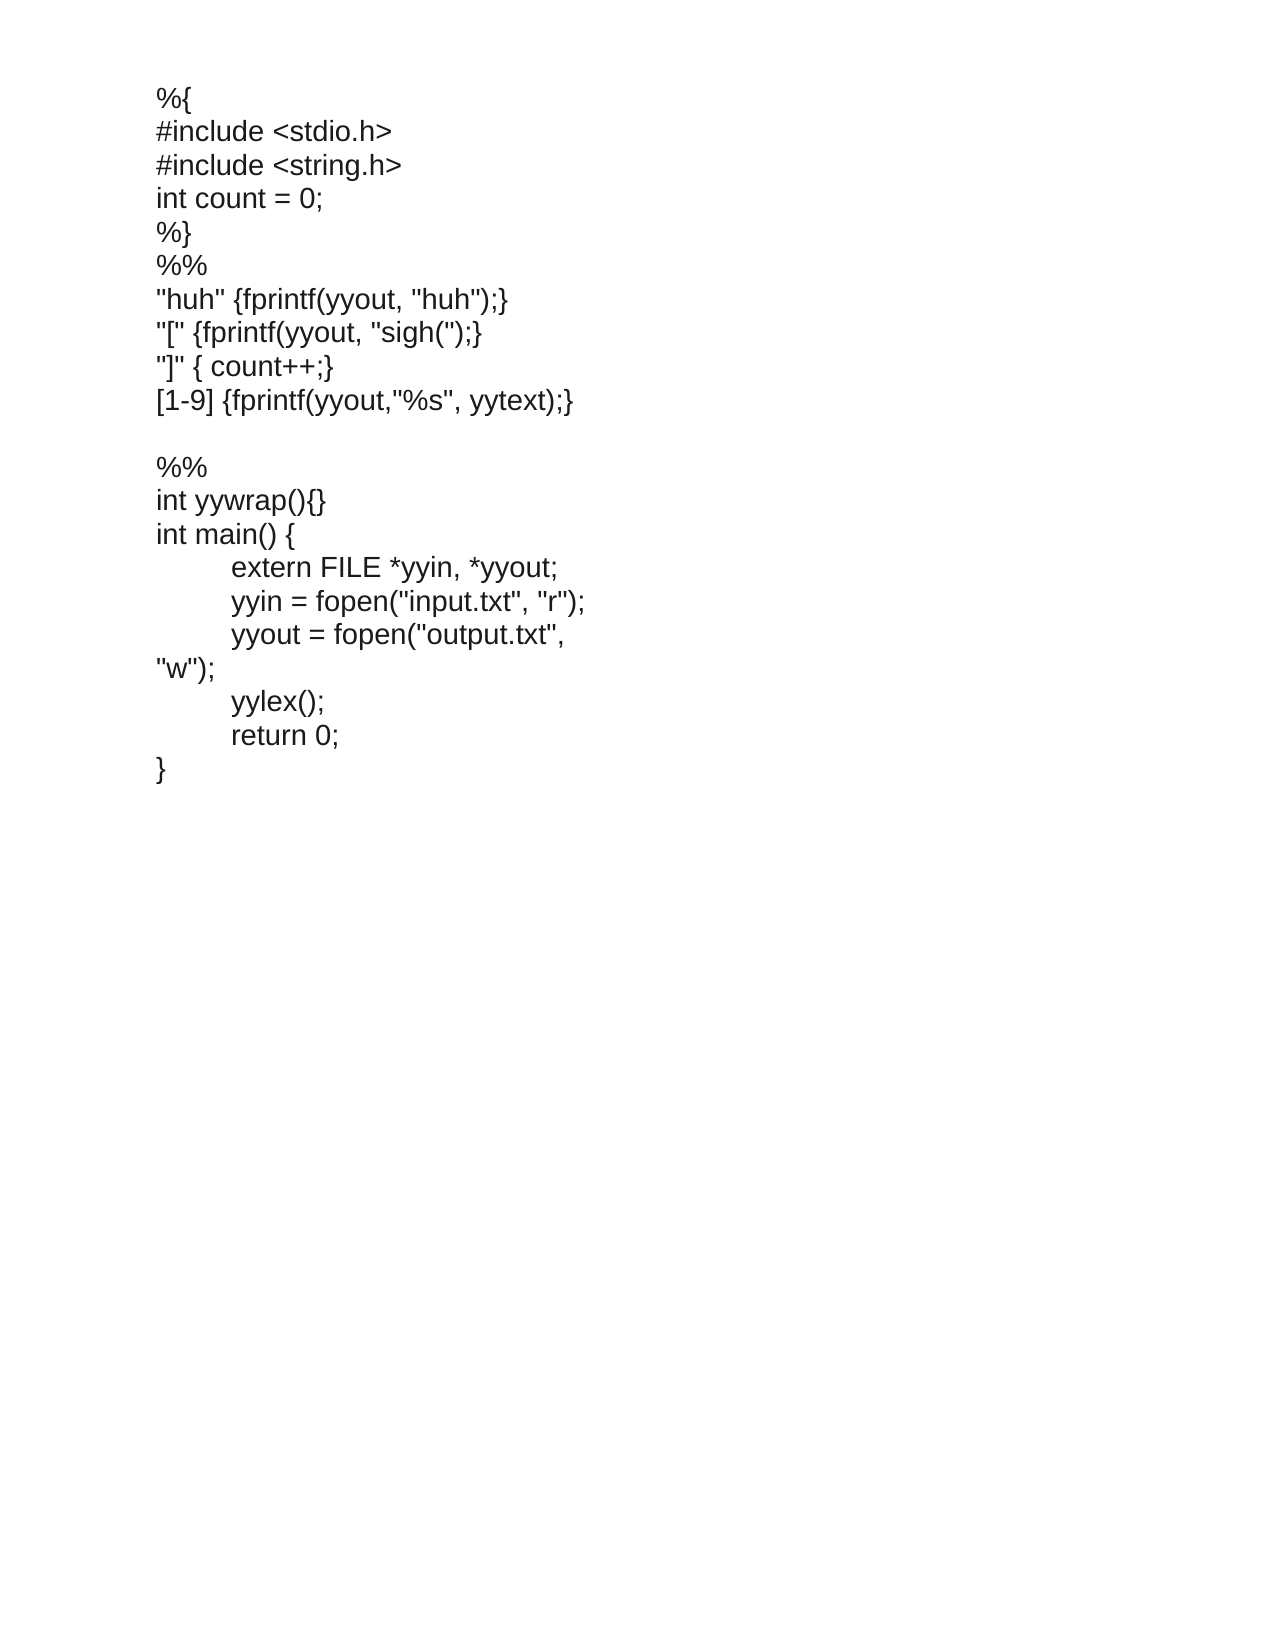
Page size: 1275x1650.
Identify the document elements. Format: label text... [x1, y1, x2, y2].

table_header %{ #include <stdio.h> #include <string.h> int count = 0; %} %% "huh" {fprintf(yyout, "huh");} "[" {fprintf(yyout, "sigh(");} "]" { count++;} [1-9] {fprintf(yyout,"%s", yytext);} %% int yywrap(){} int main() { extern FILE *yyin, *yyout; yyin = fopen("input.txt", "r"); yyout = fopen("output.txt", "w"); yylex(); return 0; } [150, 75, 637, 791]
